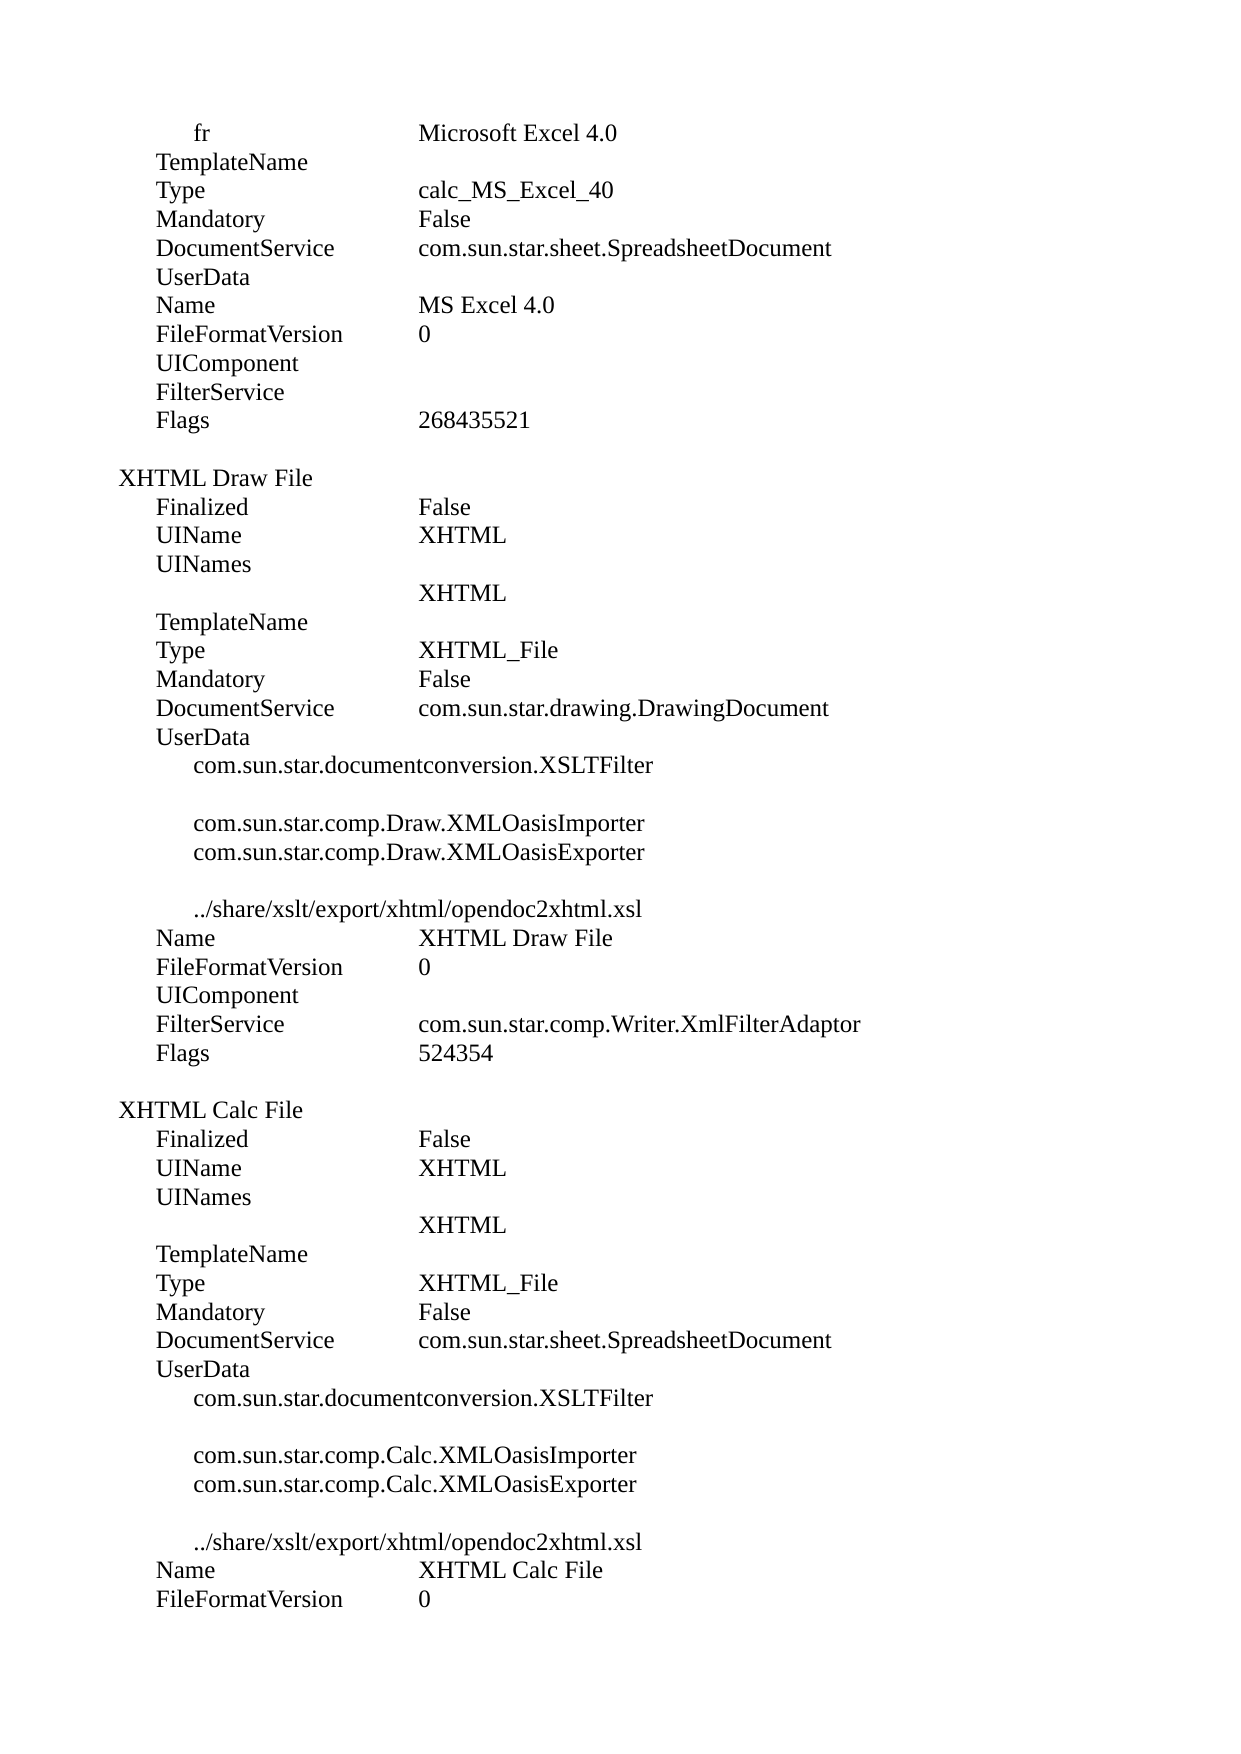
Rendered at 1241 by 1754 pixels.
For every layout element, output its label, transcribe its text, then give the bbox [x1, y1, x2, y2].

text XHTML Calc File Finalized False UIName XHTML UINames XHTML TemplateName Type XHTML_File Mandatory False DocumentService com.sun.star.sheet.SpreadsheetDocument UserData com.sun.star.documentconversion.XSLTFilter com.sun.star.comp.Calc.XMLOasisImporter com.sun.star.comp.Calc.XMLOasisExporter ../share/xslt/export/xhtml/opendoc2xhtml.xsl Name XHTML Calc File FileFormatVersion 0 [118, 1096, 1122, 1613]
text fr Microsoft Excel 4.0 TemplateName Type calc_MS_Excel_40 Mandatory False DocumentService com.sun.star.sheet.SpreadsheetDocument UserData Name MS Excel 4.0 FileFormatVersion 0 UIComponent FilterService Flags 268435521 [118, 118, 1122, 434]
text XHTML Draw File Finalized False UIName XHTML UINames XHTML TemplateName Type XHTML_File Mandatory False DocumentService com.sun.star.drawing.DrawingDocument UserData com.sun.star.documentconversion.XSLTFilter com.sun.star.comp.Draw.XMLOasisImporter com.sun.star.comp.Draw.XMLOasisExporter ../share/xslt/export/xhtml/opendoc2xhtml.xsl Name XHTML Draw File FileFormatVersion 0 UIComponent FilterService com.sun.star.comp.Writer.XmlFilterAdaptor Flags 524354 [118, 463, 1122, 1067]
